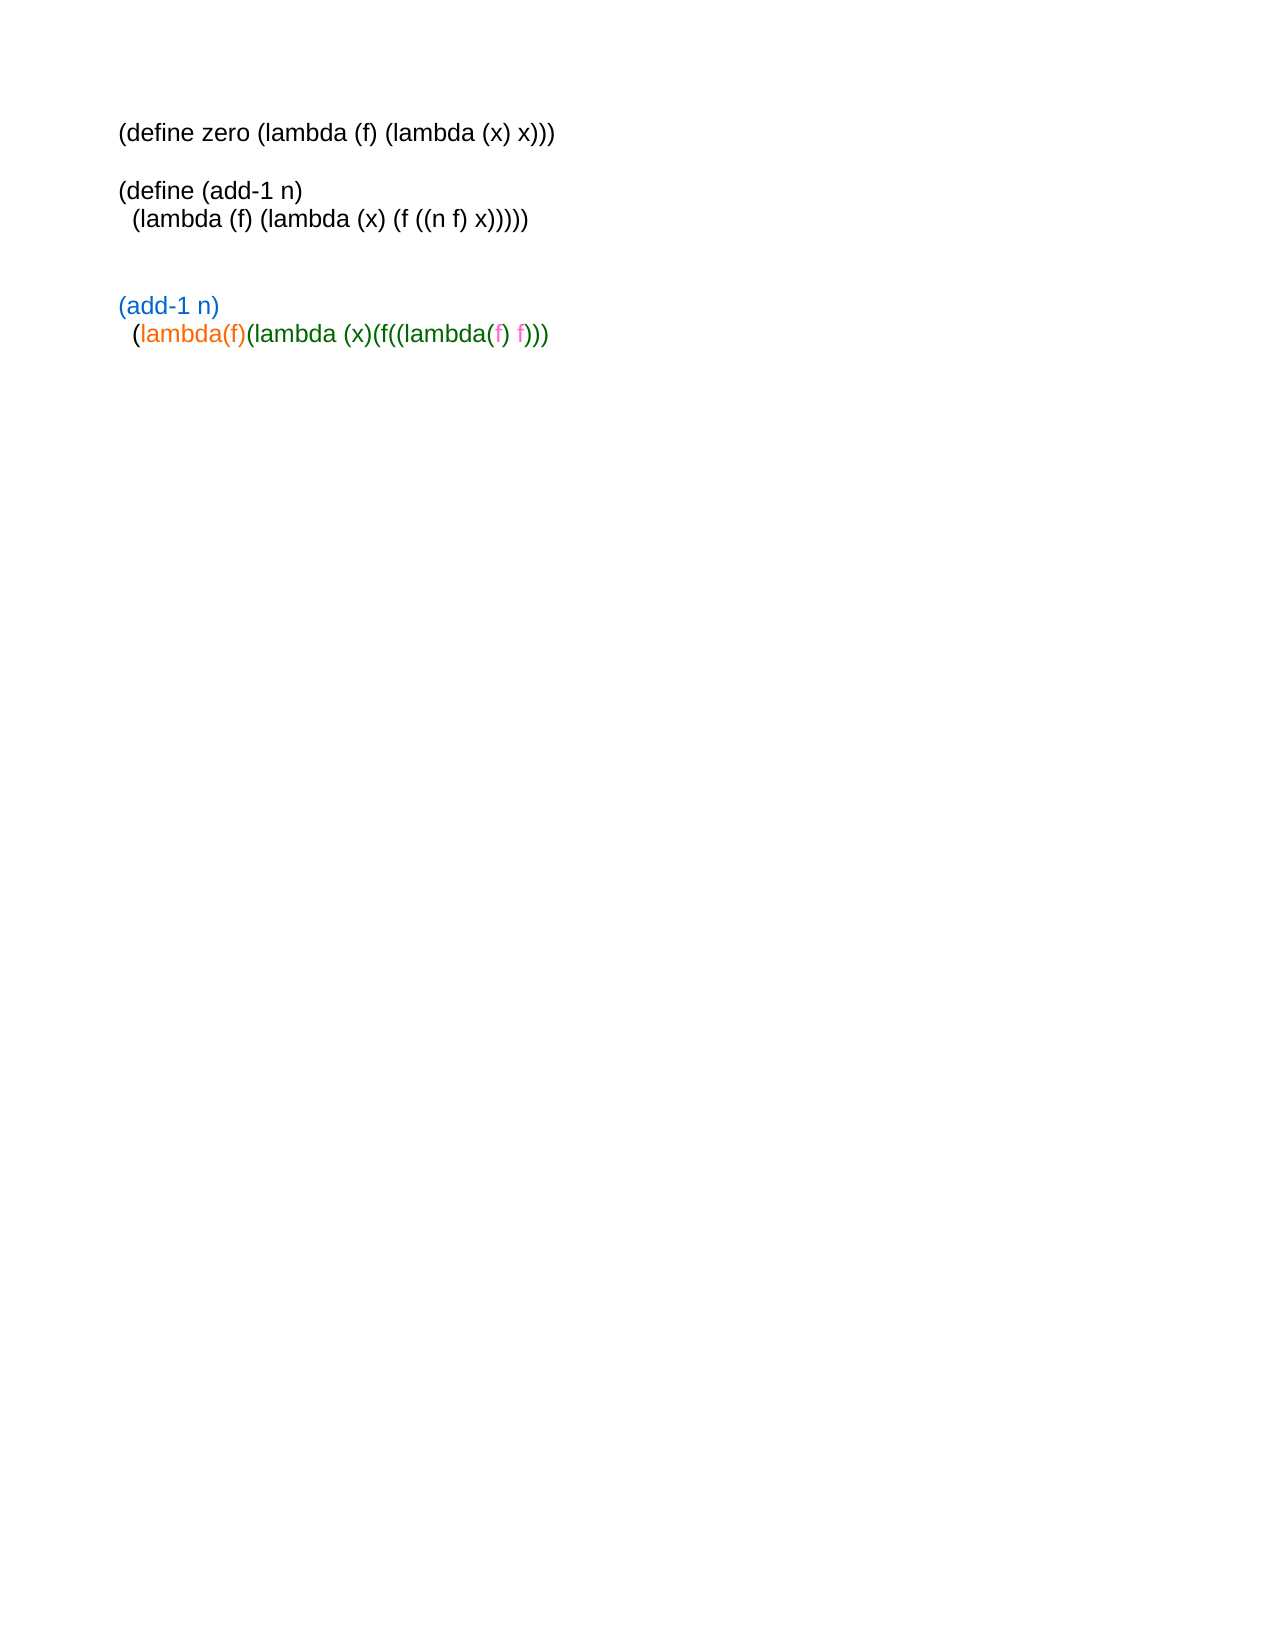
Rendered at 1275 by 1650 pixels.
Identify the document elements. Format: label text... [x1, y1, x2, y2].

text (define zero (lambda (f) (lambda (x) x))) [118, 118, 1157, 147]
text (define (add-1 n) [118, 176, 1157, 204]
text (lambda (f) (lambda (x) (f ((n f) x))))) [118, 204, 1157, 233]
text (lambda(f)(lambda (x)(f((lambda(f) f))) [118, 319, 1157, 348]
text (add-1 n) [118, 291, 1157, 319]
